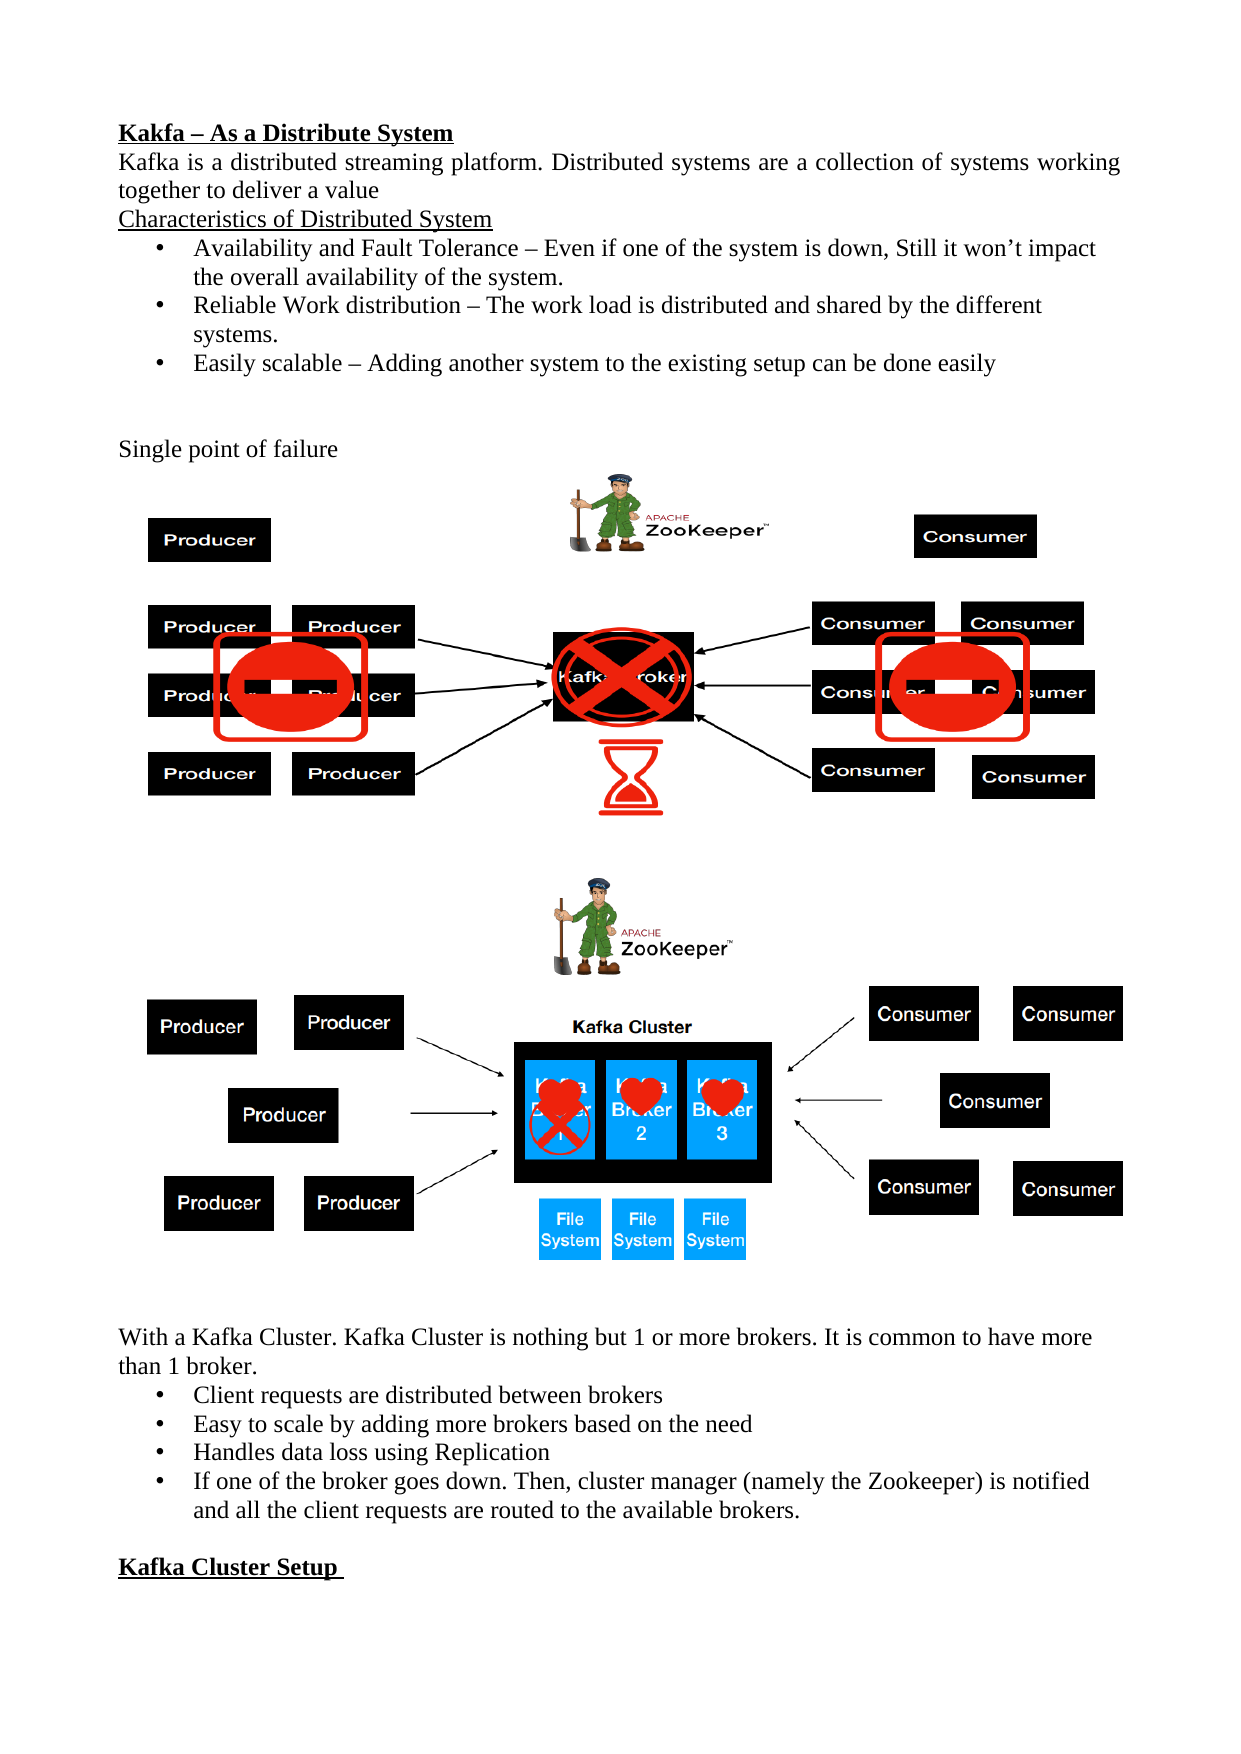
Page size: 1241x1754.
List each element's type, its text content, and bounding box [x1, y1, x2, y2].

list Easily scalable – Adding another system to the existing setup can be done easily [156, 348, 1122, 377]
picture [133, 878, 1138, 1265]
list Client requests are distributed between brokers [156, 1380, 1122, 1409]
text Kafka is a distributed streaming platform. Distributed systems are a collection of systems working together to deliver a value [118, 147, 1122, 204]
text Characteristics of Distributed System [118, 204, 1122, 233]
list Reliable Work distribution – The work load is distributed and shared by the different systems. [156, 291, 1122, 348]
list Availability and Fault Tolerance – Even if one of the system is down, Still it won’t impact the overall availability of the system. [156, 233, 1122, 291]
list Easy to scale by adding more brokers based on the need [156, 1409, 1122, 1437]
text With a Kafka Cluster. Kafka Cluster is nothing but 1 or more brokers. It is common to have more than 1 broker. [118, 1322, 1122, 1380]
text Kakfa – As a Distribute System [118, 118, 1122, 147]
list Handles data loss using Replication [156, 1437, 1122, 1466]
text Single point of failure [118, 434, 1122, 463]
picture [118, 463, 1123, 816]
list If one of the broker goes down. Then, cluster manager (namely the Zookeeper) is notified and all the client requests are routed to the available brokers. [156, 1466, 1122, 1524]
text Kafka Cluster Setup [118, 1552, 1122, 1581]
